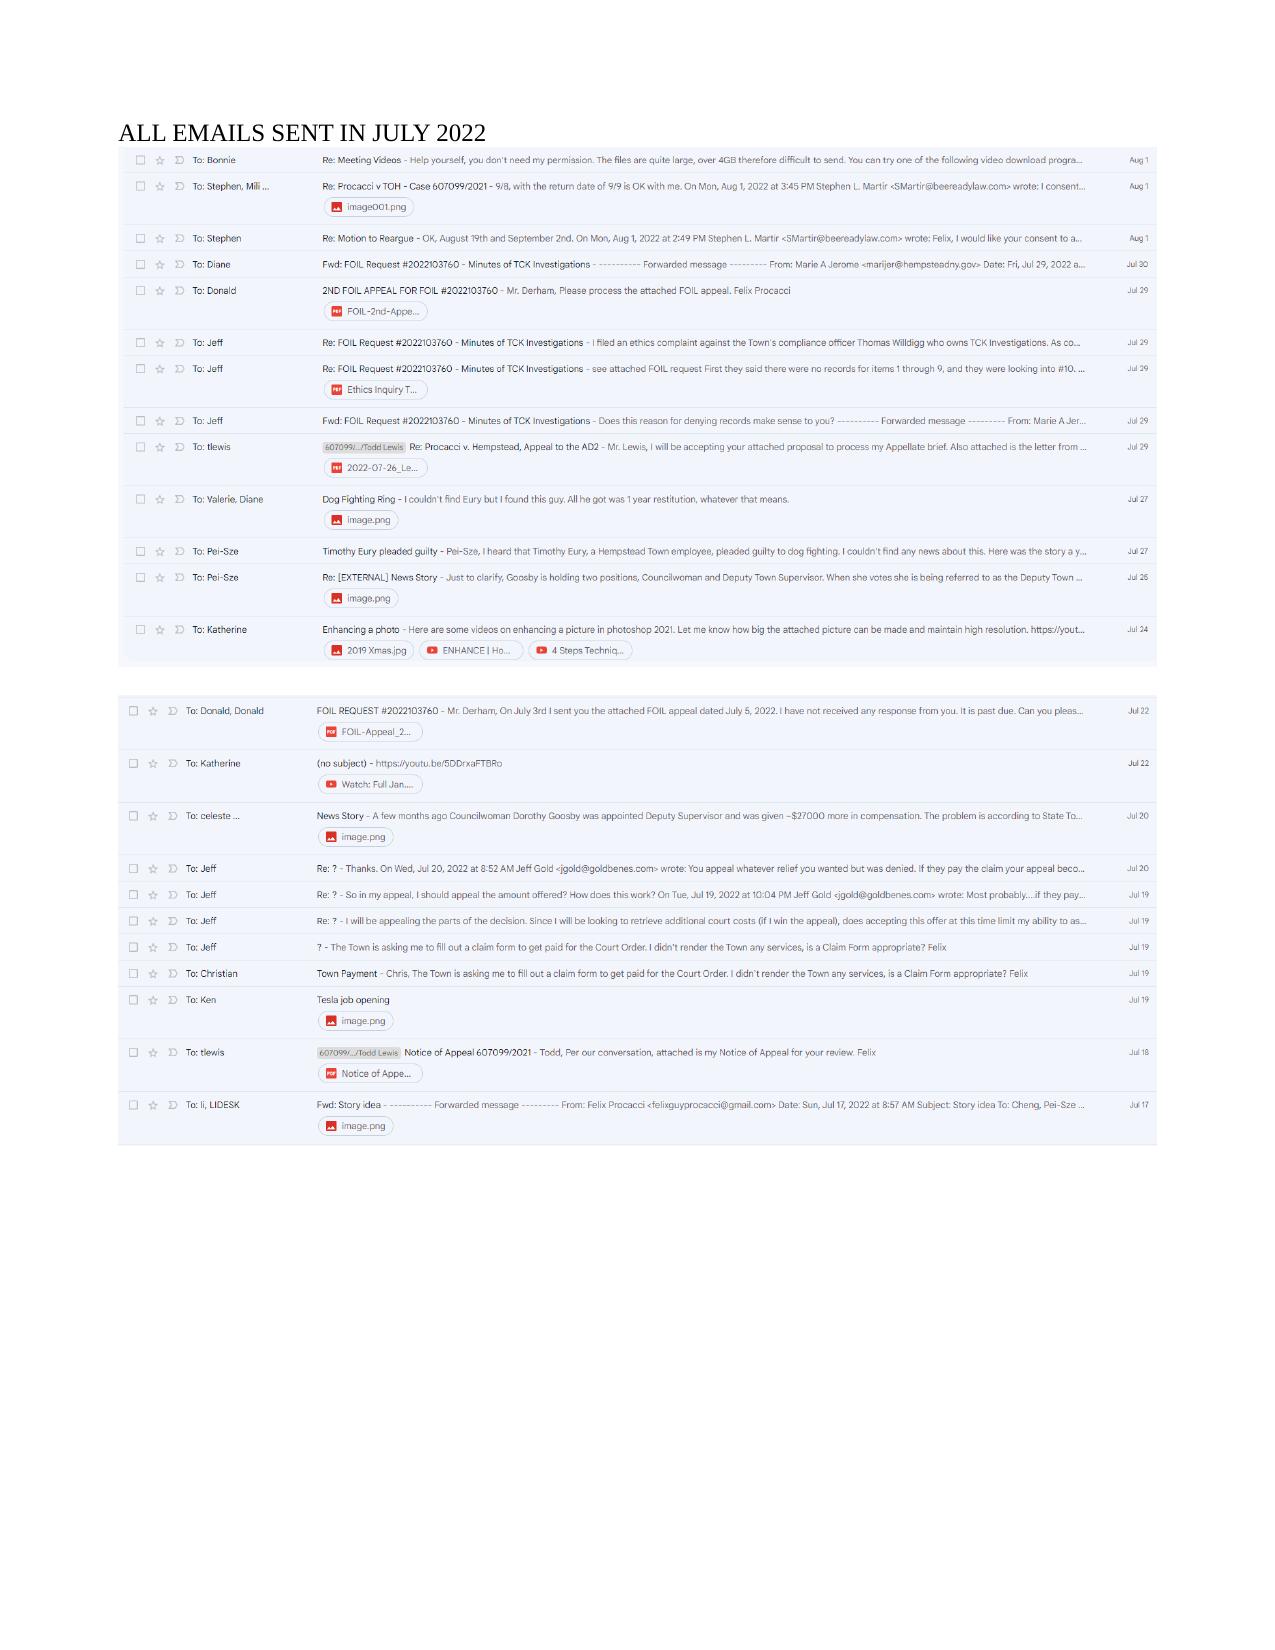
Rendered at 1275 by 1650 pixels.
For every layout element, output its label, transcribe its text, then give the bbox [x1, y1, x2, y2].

picture [118, 695, 1157, 1146]
picture [118, 146, 1157, 667]
text ALL EMAILS SENT IN JULY 2022 [118, 118, 1157, 146]
